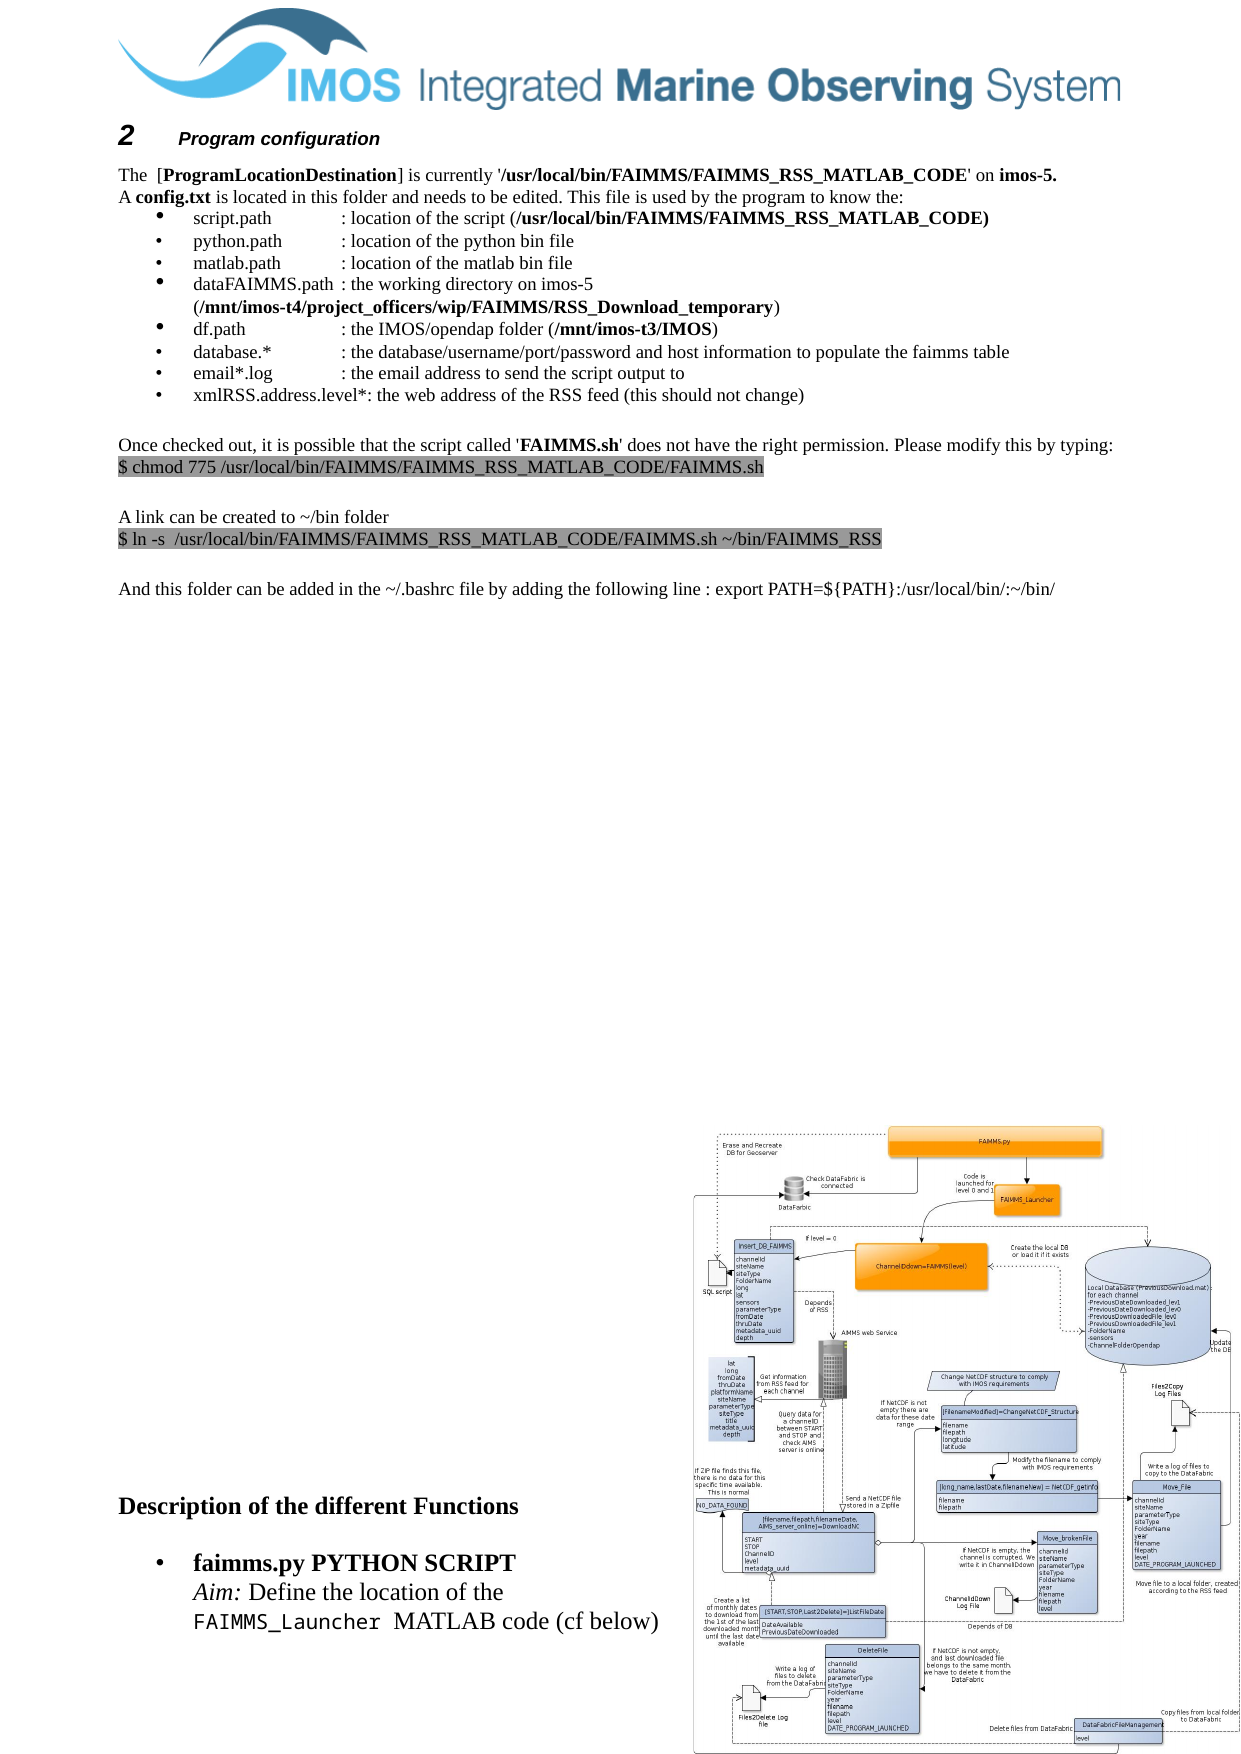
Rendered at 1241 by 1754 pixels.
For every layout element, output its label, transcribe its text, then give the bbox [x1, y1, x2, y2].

text Description of the different Functions [118, 1491, 693, 1519]
list df.path : the IMOS/opendap folder (/mnt/imos-t3/IMOS) [156, 318, 1122, 341]
list dataFAIMMS.path : the working directory on imos-5 (/mnt/imos-t4/project_officers/wip/FAIMMS/RSS_Download_temporary) [156, 273, 1122, 318]
list xmlRSS.address.level*: the web address of the RSS feed (this should not change) [156, 384, 1122, 405]
subtitle Program configuration [118, 118, 1122, 152]
text Once checked out, it is possible that the script called 'FAIMMS.sh' does not have the right permission. Please modify this by typing: [118, 434, 1122, 456]
text A link can be created to ~/bin folder [118, 506, 1122, 528]
picture [693, 1125, 1241, 1754]
list database.* : the database/username/port/password and host information to populate the faimms table [156, 341, 1122, 362]
list python.path : location of the python bin file [156, 230, 1122, 252]
picture [118, 8, 1121, 110]
text And this folder can be added in the ~/.bashrc file by adding the following line : export PATH=${PATH}:/usr/local/bin/:~/bin/ [118, 578, 1122, 599]
list matlab.path : location of the matlab bin file [156, 252, 1122, 273]
text The [ProgramLocationDestination] is currently '/usr/local/bin/FAIMMS/FAIMMS_RSS_MATLAB_CODE' on imos-5. [118, 164, 1122, 186]
list script.path : location of the script (/usr/local/bin/FAIMMS/FAIMMS_RSS_MATLAB_CODE) [156, 207, 1122, 230]
text $ chmod 775 /usr/local/bin/FAIMMS/FAIMMS_RSS_MATLAB_CODE/FAIMMS.sh [118, 456, 1122, 477]
text A config.txt is located in this folder and needs to be edited. This file is used by the program to know the: [118, 186, 1122, 207]
text $ ln -s /usr/local/bin/FAIMMS/FAIMMS_RSS_MATLAB_CODE/FAIMMS.sh ~/bin/FAIMMS_RSS [118, 528, 1122, 549]
list email*.log : the email address to send the script output to [156, 362, 1122, 384]
list Aim: Define the location of the FAIMMS_Launcher MATLAB code (cf below) [156, 1577, 693, 1635]
list faimms.py PYTHON SCRIPT [156, 1548, 693, 1577]
